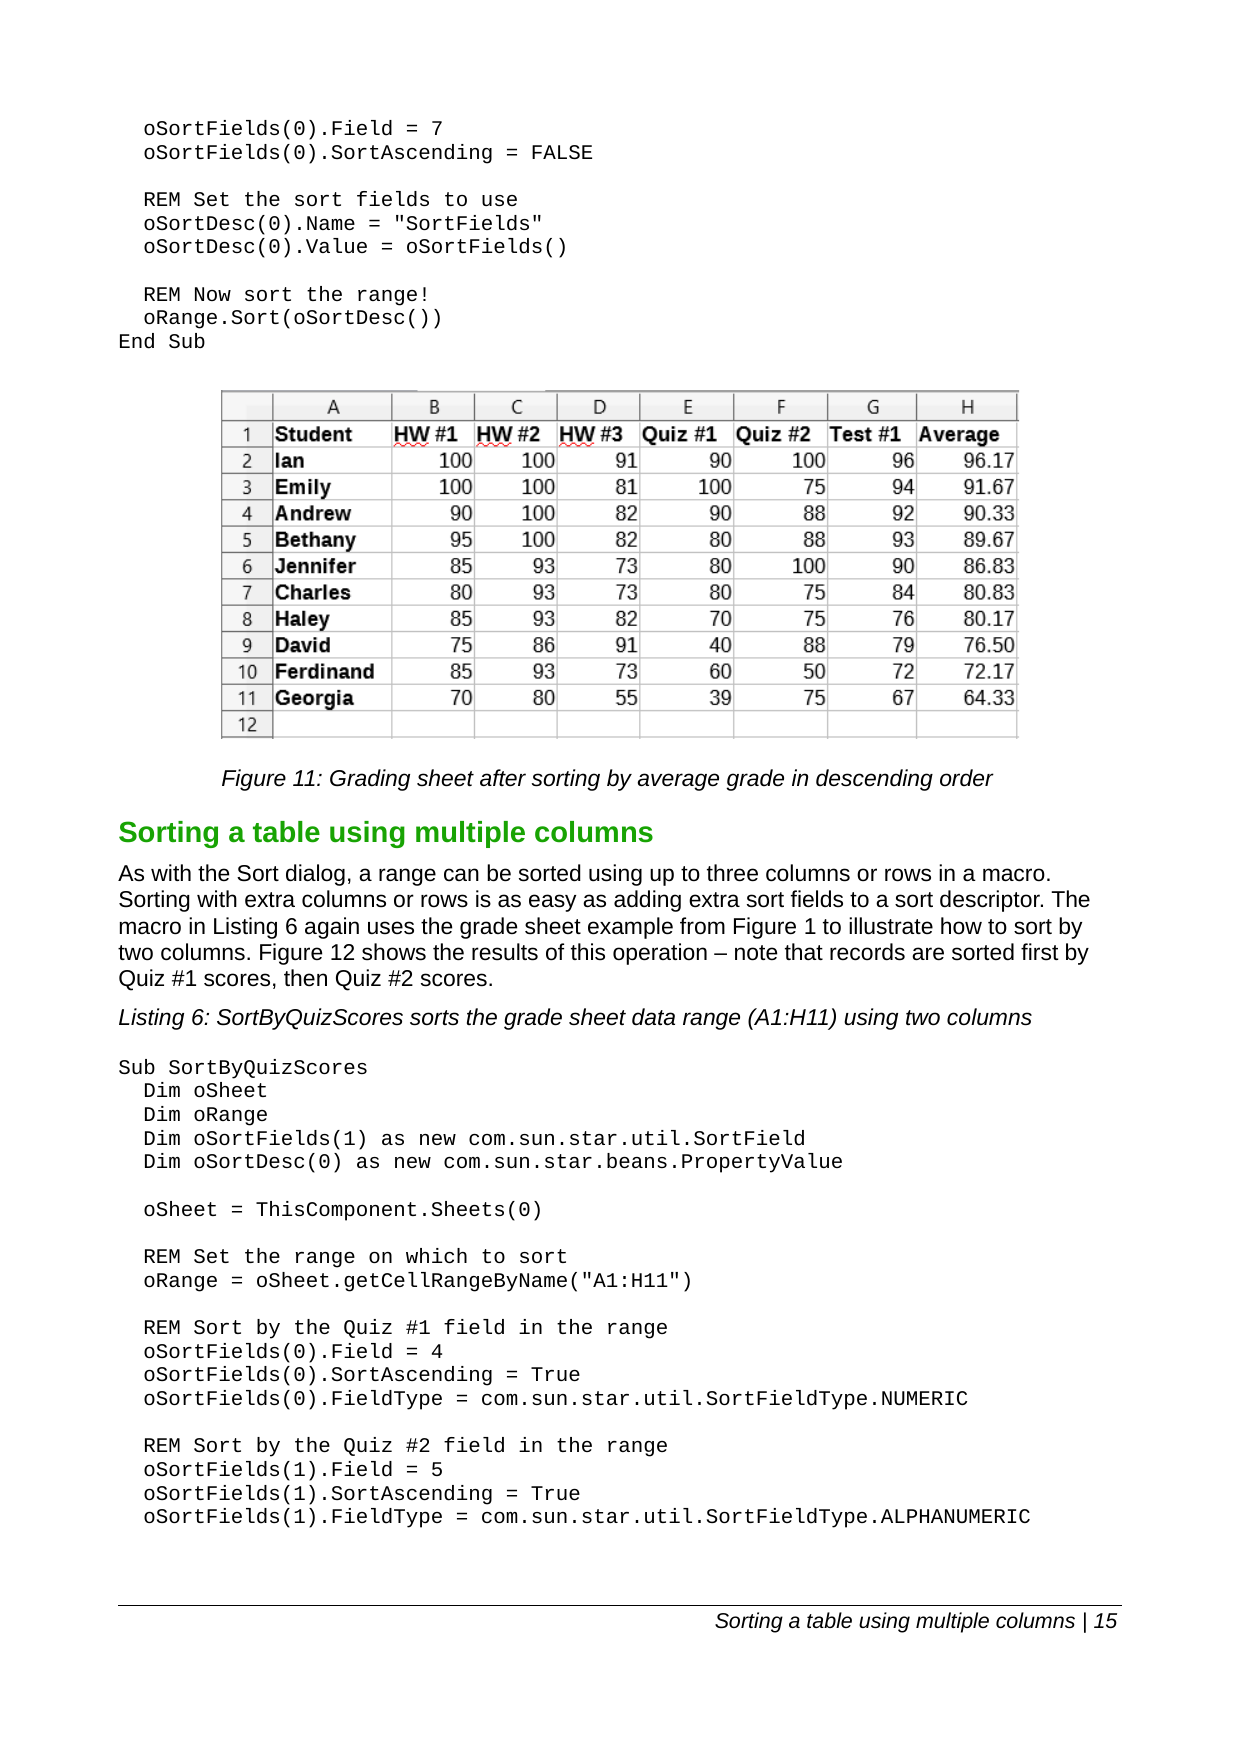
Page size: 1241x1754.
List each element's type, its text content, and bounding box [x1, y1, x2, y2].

text oSortFields(0).Field = 7 [118, 118, 1122, 142]
text REM Set the sort fields to use [118, 189, 1122, 213]
picture [221, 390, 1020, 739]
text oSortFields(0).Field = 4 [118, 1341, 1122, 1364]
text REM Now sort the range! [118, 284, 1122, 307]
text oSortDesc(0).Value = oSortFields() [118, 236, 1122, 260]
text Dim oSortDesc(0) as new com.sun.star.beans.PropertyValue [118, 1151, 1122, 1175]
text Dim oRange [118, 1104, 1122, 1128]
text As with the Sort dialog, a range can be sorted using up to three columns or rows in a macro. Sorting with extra columns or rows is as easy as adding extra sort fields to a sort descriptor. The macro in Listing 6 again uses the grade sheet example from Figure 1 to illustrate how to sort by two columns. Figure 12 shows the results of this operation – note that records are sorted first by Quiz #1 scores, then Quiz #2 scores. [118, 860, 1122, 992]
text REM Sort by the Quiz #2 field in the range [118, 1435, 1122, 1459]
text oRange = oSheet.getCellRangeByName("A1:H11") [118, 1270, 1122, 1293]
text oSortFields(1).SortAscending = True [118, 1482, 1122, 1506]
text Listing 6: SortByQuizScores sorts the grade sheet data range (A1:H11) using two columns [118, 1004, 1122, 1031]
text REM Set the range on which to sort [118, 1246, 1122, 1270]
text Dim oSheet [118, 1081, 1122, 1104]
text oSortFields(1).Field = 5 [118, 1459, 1122, 1482]
text oSortFields(0).FieldType = com.sun.star.util.SortFieldType.NUMERIC [118, 1388, 1122, 1412]
text oSheet = ThisComponent.Sheets(0) [118, 1199, 1122, 1222]
subtitle Sorting a table using multiple columns [118, 814, 1122, 848]
text oSortFields(1).FieldType = com.sun.star.util.SortFieldType.ALPHANUMERIC [118, 1506, 1122, 1530]
text oSortFields(0).SortAscending = True [118, 1364, 1122, 1388]
text Figure 11: Grading sheet after sorting by average grade in descending order [221, 739, 1019, 791]
text Dim oSortFields(1) as new com.sun.star.util.SortField [118, 1128, 1122, 1151]
text oRange.Sort(oSortDesc()) [118, 307, 1122, 331]
text oSortDesc(0).Name = "SortFields" [118, 213, 1122, 236]
text oSortFields(0).SortAscending = FALSE [118, 142, 1122, 165]
text Sub SortByQuizScores [118, 1057, 1122, 1081]
text REM Sort by the Quiz #1 field in the range [118, 1317, 1122, 1341]
text End Sub [118, 331, 1122, 354]
